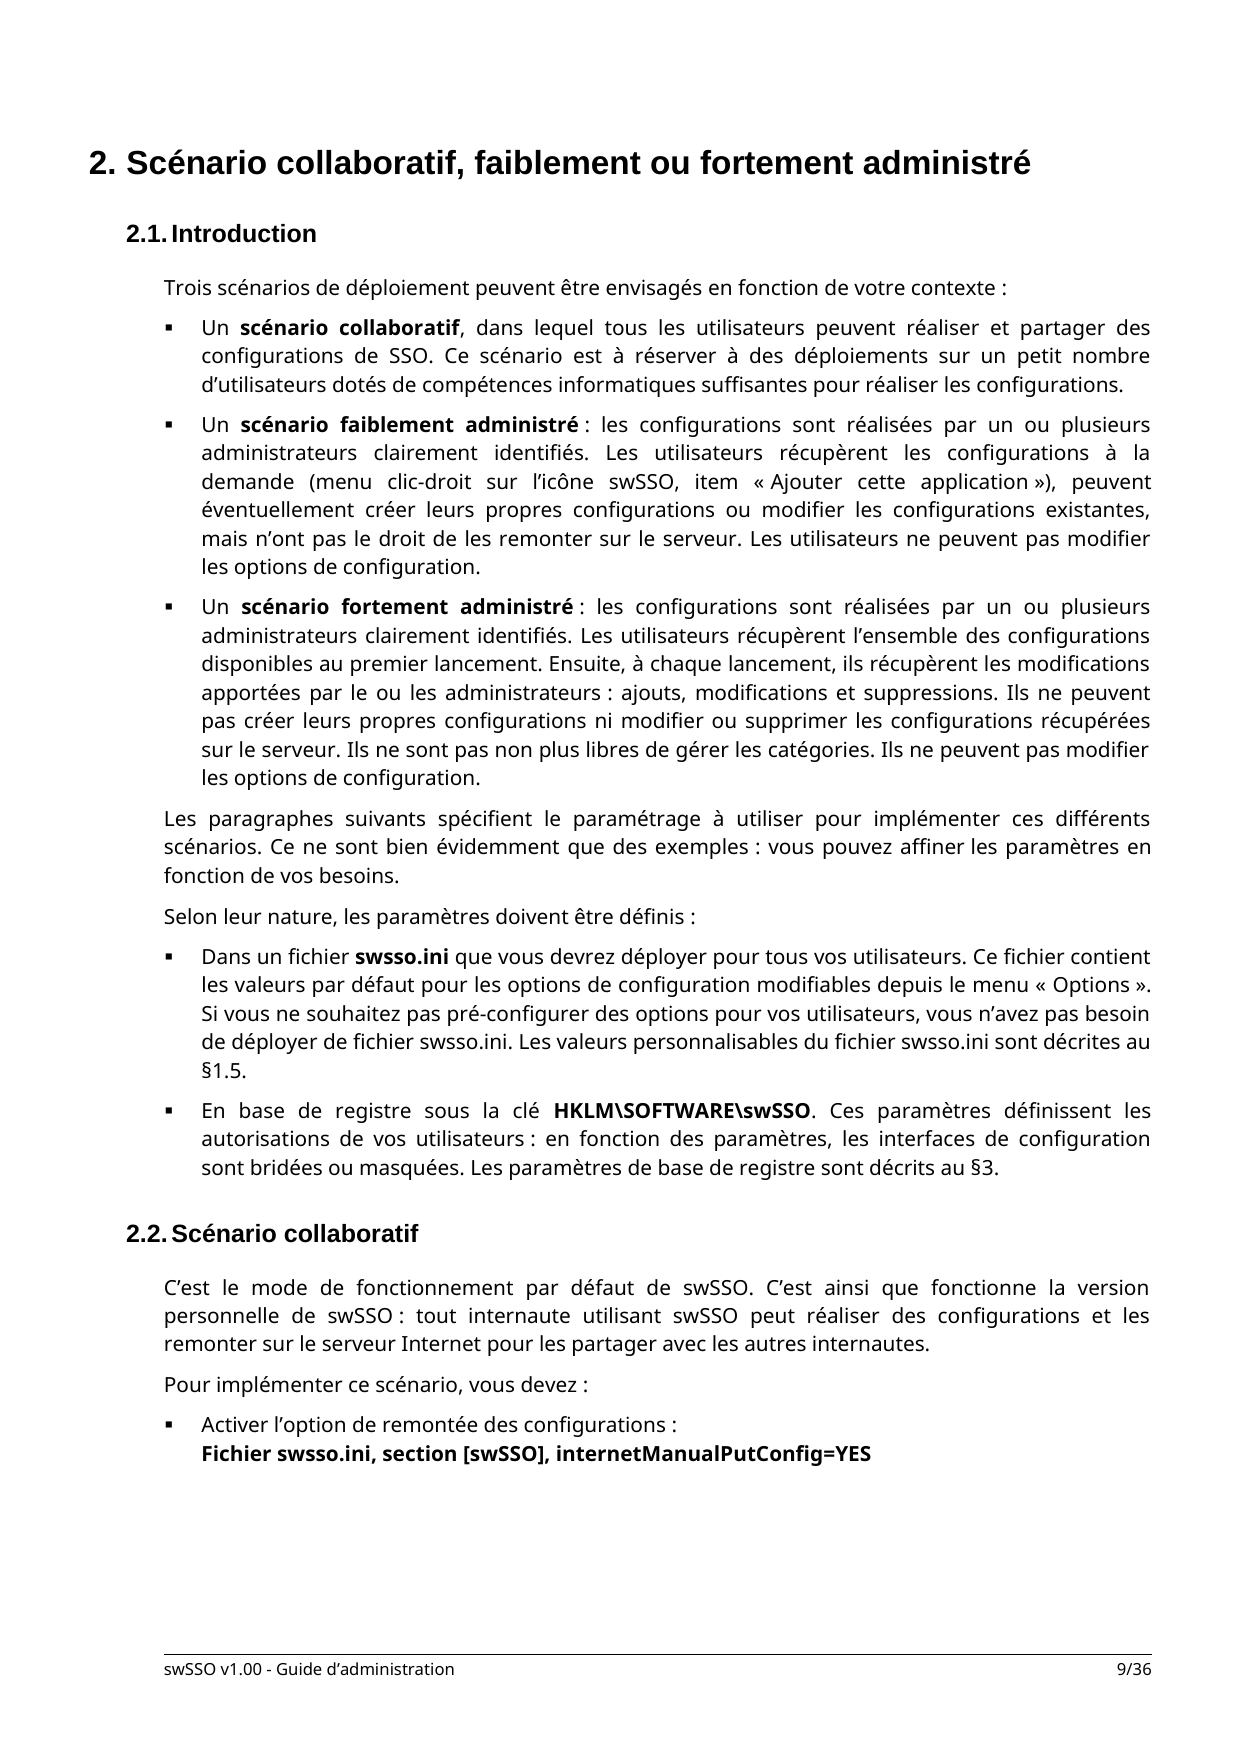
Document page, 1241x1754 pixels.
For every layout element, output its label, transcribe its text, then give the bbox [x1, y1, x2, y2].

list Un scénario faiblement administré : les configurations sont réalisées par un ou plusieurs administrateurs clairement identifiés. Les utilisateurs récupèrent les configurations à la demande (menu clic-droit sur l’icône swSSO, item « Ajouter cette application »), peuvent éventuellement créer leurs propres configurations ou modifier les configurations existantes, mais n’ont pas le droit de les remonter sur le serveur. Les utilisateurs ne peuvent pas modifier les options de configuration. [164, 410, 1152, 581]
list En base de registre sous la clé HKLM\SOFTWARE\swSSO. Ces paramètres définissent les autorisations de vos utilisateurs : en fonction des paramètres, les interfaces de configuration sont bridées ou masquées. Les paramètres de base de registre sont décrits au §3. [164, 1096, 1152, 1181]
list Dans un fichier swsso.ini que vous devrez déployer pour tous vos utilisateurs. Ce fichier contient les valeurs par défaut pour les options de configuration modifiables depuis le menu « Options ». Si vous ne souhaitez pas pré-configurer des options pour vos utilisateurs, vous n’avez pas besoin de déployer de fichier swsso.ini. Les valeurs personnalisables du fichier swsso.ini sont décrites au §1.5. [164, 942, 1152, 1084]
subtitle Introduction [126, 219, 1152, 248]
text Selon leur nature, les paramètres doivent être définis : [164, 902, 1152, 930]
list Activer l’option de remontée des configurations : [164, 1411, 1152, 1439]
text Pour implémenter ce scénario, vous devez : [164, 1370, 1152, 1399]
subtitle Scénario collaboratif, faiblement ou fortement administré [89, 143, 1152, 182]
text Trois scénarios de déploiement peuvent être envisagés en fonction de votre contexte : [164, 273, 1152, 301]
list Un scénario fortement administré : les configurations sont réalisées par un ou plusieurs administrateurs clairement identifiés. Les utilisateurs récupèrent l’ensemble des configurations disponibles au premier lancement. Ensuite, à chaque lancement, ils récupèrent les modifications apportées par le ou les administrateurs : ajouts, modifications et suppressions. Ils ne peuvent pas créer leurs propres configurations ni modifier ou supprimer les configurations récupérées sur le serveur. Ils ne sont pas non plus libres de gérer les catégories. Ils ne peuvent pas modifier les options de configuration. [164, 592, 1152, 792]
text C’est le mode de fonctionnement par défaut de swSSO. C’est ainsi que fonctionne la version personnelle de swSSO : tout internaute utilisant swSSO peut réaliser des configurations et les remonter sur le serveur Internet pour les partager avec les autres internautes. [164, 1273, 1152, 1358]
list Un scénario collaboratif, dans lequel tous les utilisateurs peuvent réaliser et partager des configurations de SSO. Ce scénario est à réserver à des déploiements sur un petit nombre d’utilisateurs dotés de compétences informatiques suffisantes pour réaliser les configurations. [164, 313, 1152, 398]
text Fichier swsso.ini, section [swSSO], internetManualPutConfig=YES [201, 1439, 1152, 1467]
text Les paragraphes suivants spécifient le paramétrage à utiliser pour implémenter ces différents scénarios. Ce ne sont bien évidemment que des exemples : vous pouvez affiner les paramètres en fonction de vos besoins. [164, 804, 1152, 889]
subtitle Scénario collaboratif [126, 1219, 1152, 1248]
